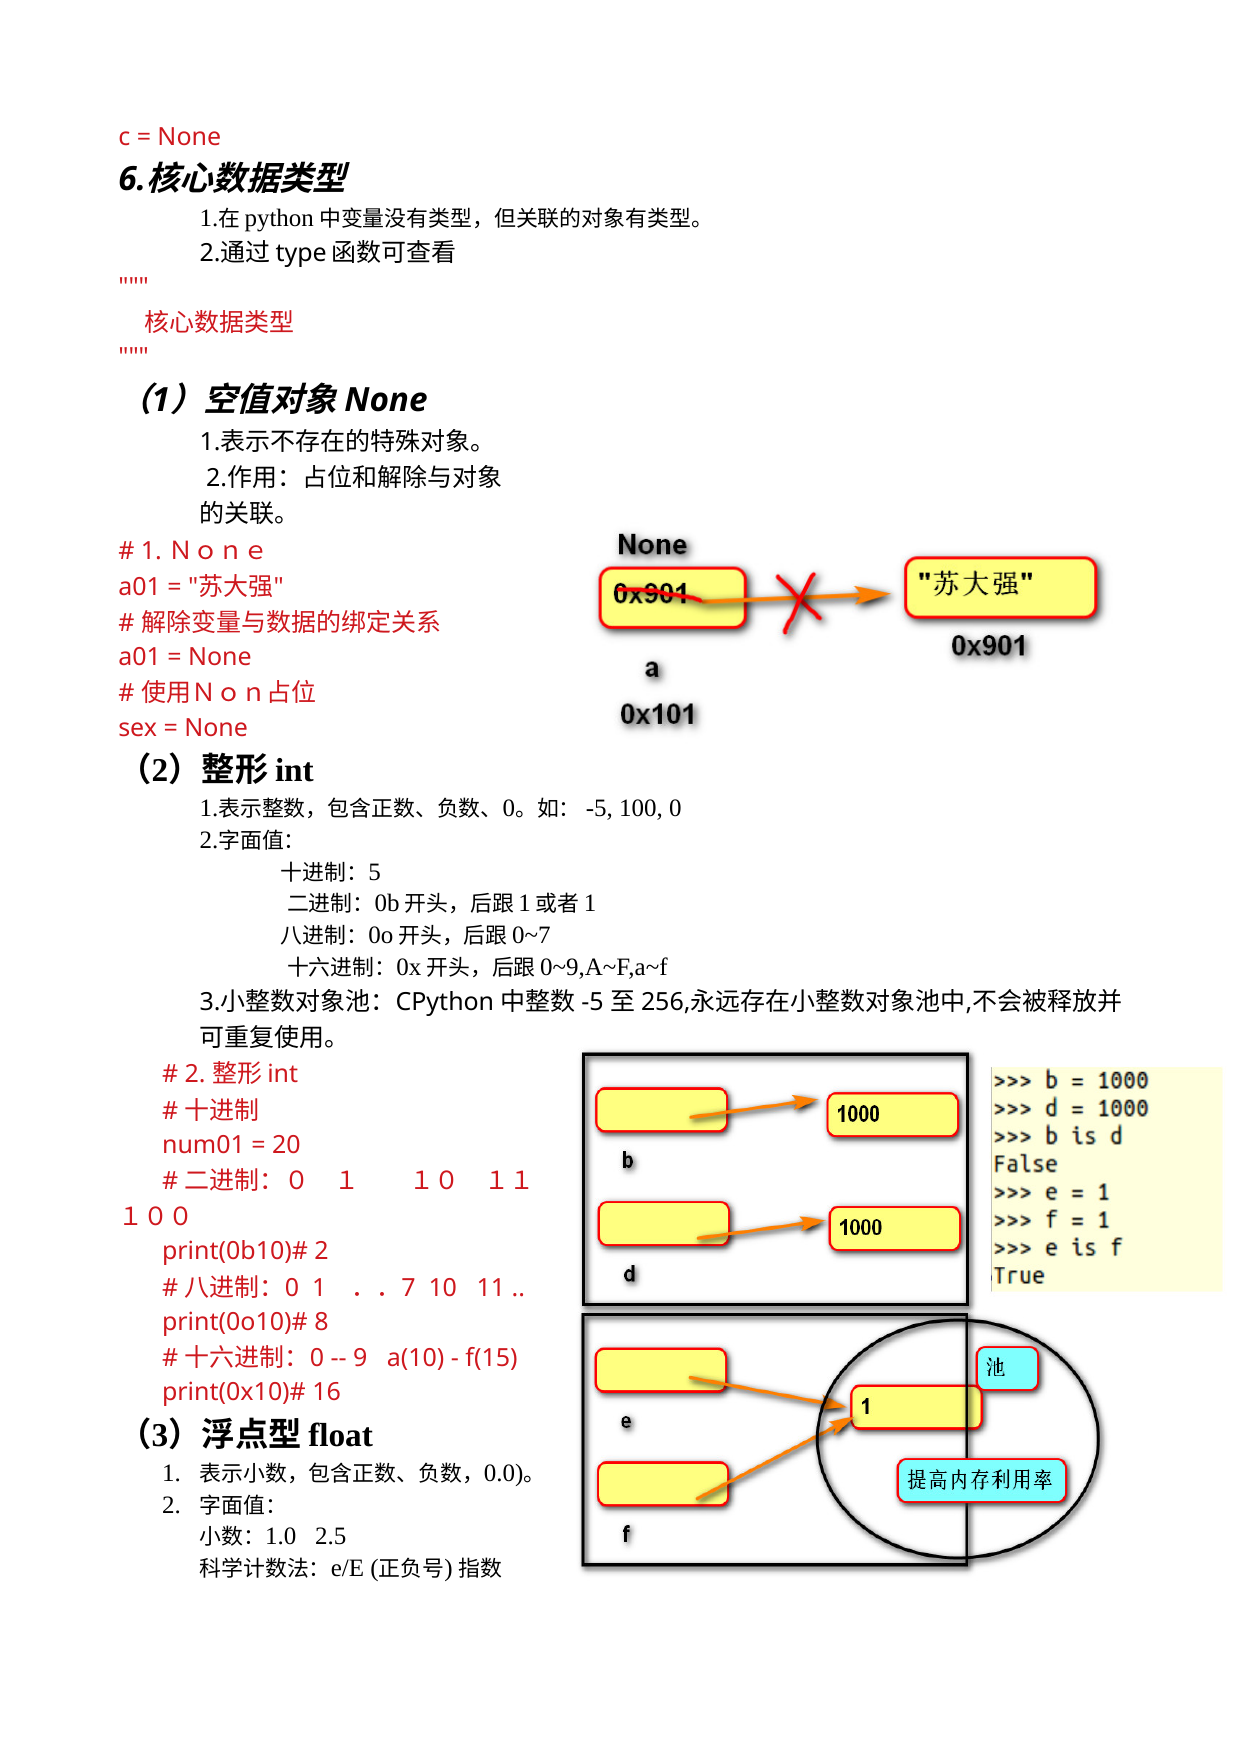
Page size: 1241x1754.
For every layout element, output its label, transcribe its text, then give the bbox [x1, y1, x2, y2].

list 科学计数法：e/E (正负号) 指数 [162, 1551, 566, 1583]
list 1.表示整数，包含正数、负数、0。如： -5, 100, 0 [162, 791, 1122, 823]
list 十进制：5 [162, 855, 1122, 886]
list 核心数据类型 [118, 303, 1122, 339]
list 2.通过type函数可查看 [162, 232, 1122, 268]
list 小数：1.0 2.5 [162, 1519, 566, 1551]
list 2.作用：占位和解除与对象的关联。 [162, 458, 524, 530]
list # 十进制 [118, 1090, 566, 1126]
list 1.在python中变量没有类型，但关联的对象有类型。 [162, 201, 1122, 232]
list c = None [118, 118, 1122, 152]
list 十六进制：0x开头，后跟0~9,A~F,a~f [162, 950, 1122, 981]
list （3）浮点型float [118, 1408, 566, 1456]
list """ [118, 268, 1122, 303]
list # 2. 整形int [118, 1054, 566, 1090]
list """ [118, 339, 1122, 373]
subtitle 6.核心数据类型 [118, 152, 1122, 201]
picture [566, 1021, 1241, 1679]
list num01 = 20 [118, 1126, 566, 1161]
list print(0o10)# 8 [118, 1303, 566, 1337]
list # 八进制：0 1 ．．7 10 11 .. [118, 1267, 566, 1303]
list # 1. Ｎｏｎｅ [118, 530, 524, 566]
list a01 = "苏大强" [118, 566, 524, 603]
list # 解除变量与数据的绑定关系 [118, 603, 524, 639]
list print(0x10)# 16 [118, 1374, 566, 1408]
list 2.字面值： [162, 823, 1122, 855]
list 1.表示不存在的特殊对象。 [162, 421, 1122, 458]
list sex = None [118, 709, 524, 743]
list （1）空值对象 None [118, 373, 1122, 421]
list 八进制：0o开头，后跟0~7 [162, 918, 1122, 950]
list 字面值： [162, 1488, 566, 1519]
list a01 = None [118, 639, 524, 673]
list 表示小数，包含正数、负数，0.0)。 [162, 1456, 566, 1488]
list （2）整形int [118, 743, 1122, 791]
list 二进制：0b开头，后跟1或者1 [162, 886, 1122, 918]
picture [524, 449, 1130, 773]
list # 使用Ｎｏｎ占位 [118, 673, 524, 709]
list # 十六进制：0 -- 9 a(10) - f(15) [118, 1337, 566, 1374]
list # 二进制：０ １ １０ １１ １００ [118, 1161, 566, 1233]
list print(0b10)# 2 [118, 1233, 566, 1267]
list 3.小整数对象池：CPython 中整数 -5 至 256,永远存在小整数对象池中,不会被释放并 可重复使用。 [162, 981, 1122, 1054]
